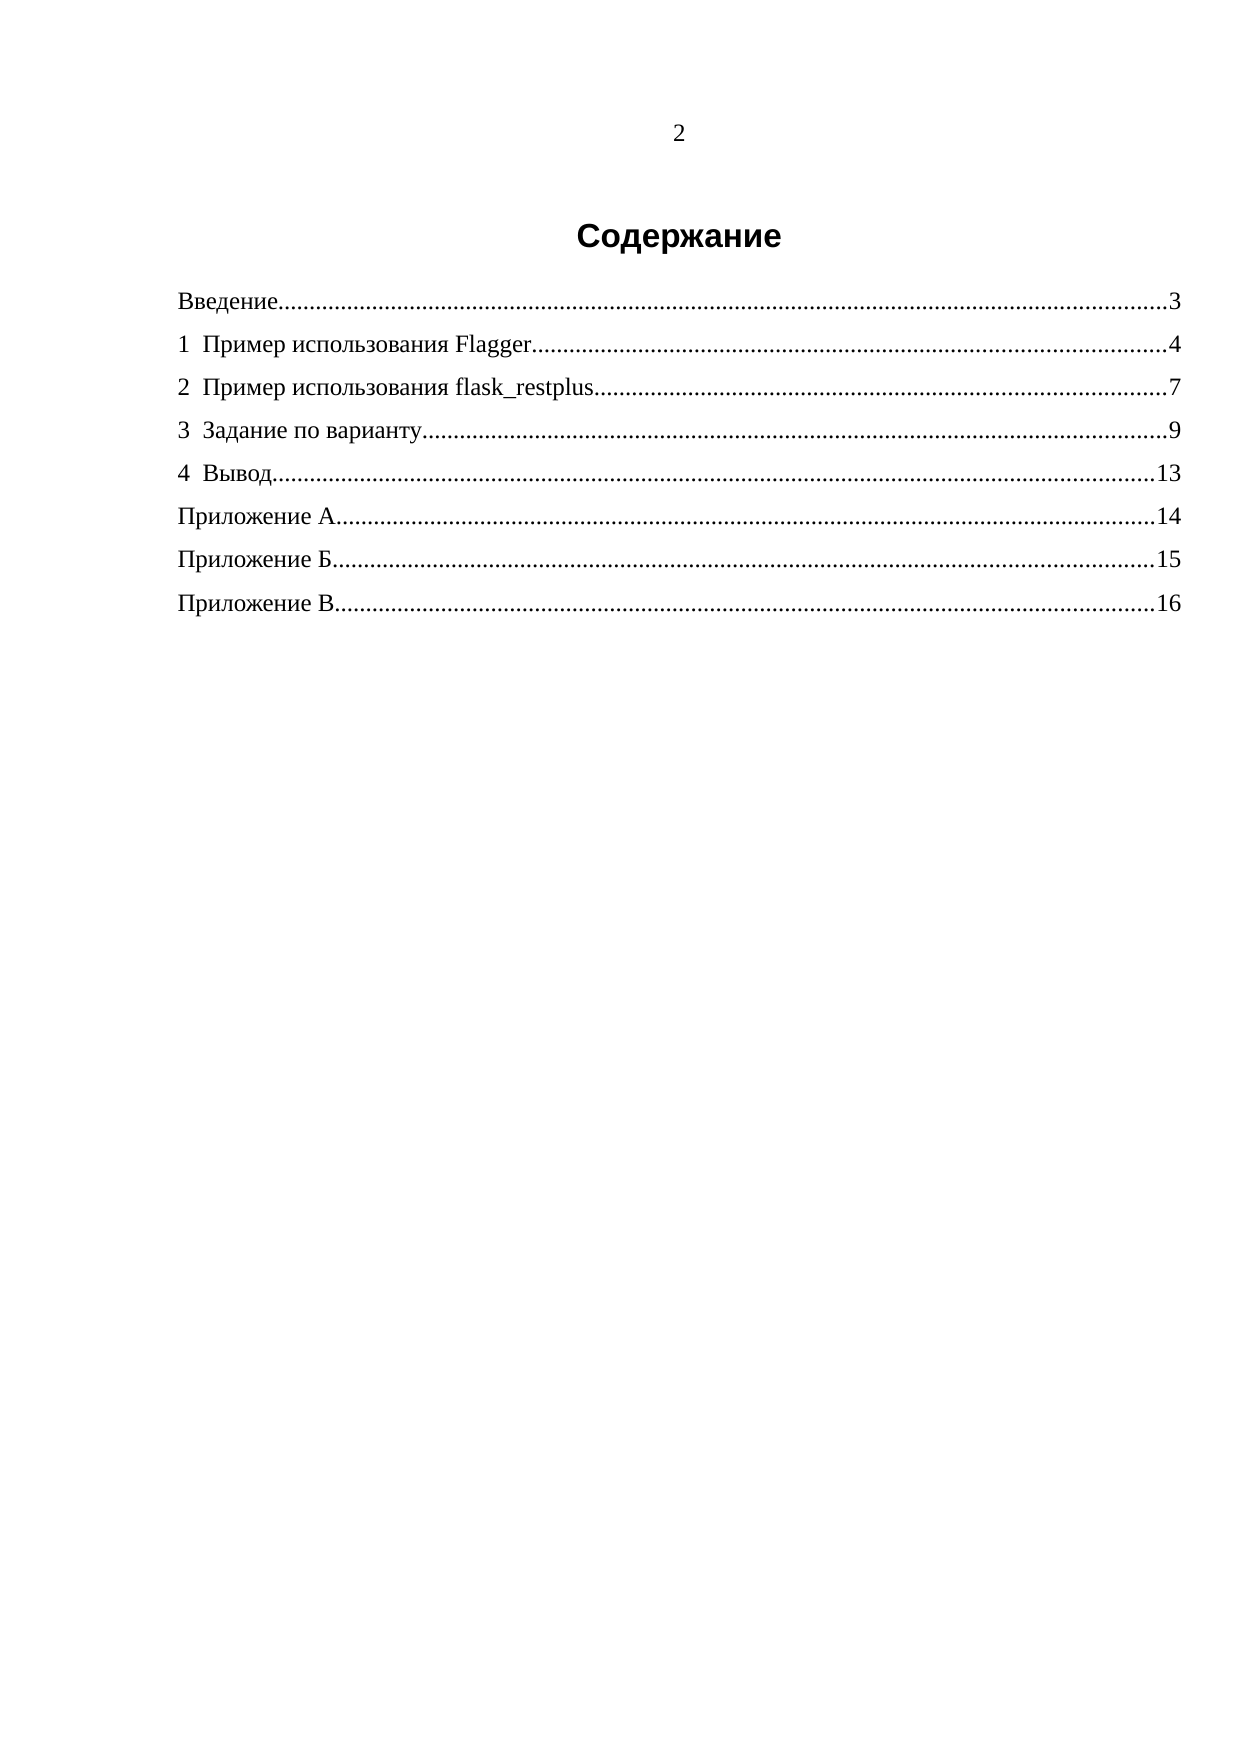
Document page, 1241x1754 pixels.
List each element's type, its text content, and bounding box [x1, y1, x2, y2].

text Приложение А 14 [177, 501, 1181, 530]
text 1 Пример использования Flagger 4 [177, 329, 1181, 358]
text 3 Задание по варианту 9 [177, 415, 1181, 444]
subtitle Содержание [177, 216, 1181, 254]
text 4 Вывод 13 [177, 458, 1181, 487]
text Приложение Б 15 [177, 544, 1181, 573]
text Приложение В 16 [177, 588, 1181, 616]
text Введение 3 [177, 286, 1181, 314]
text 2 Пример использования flask_restplus 7 [177, 372, 1181, 401]
